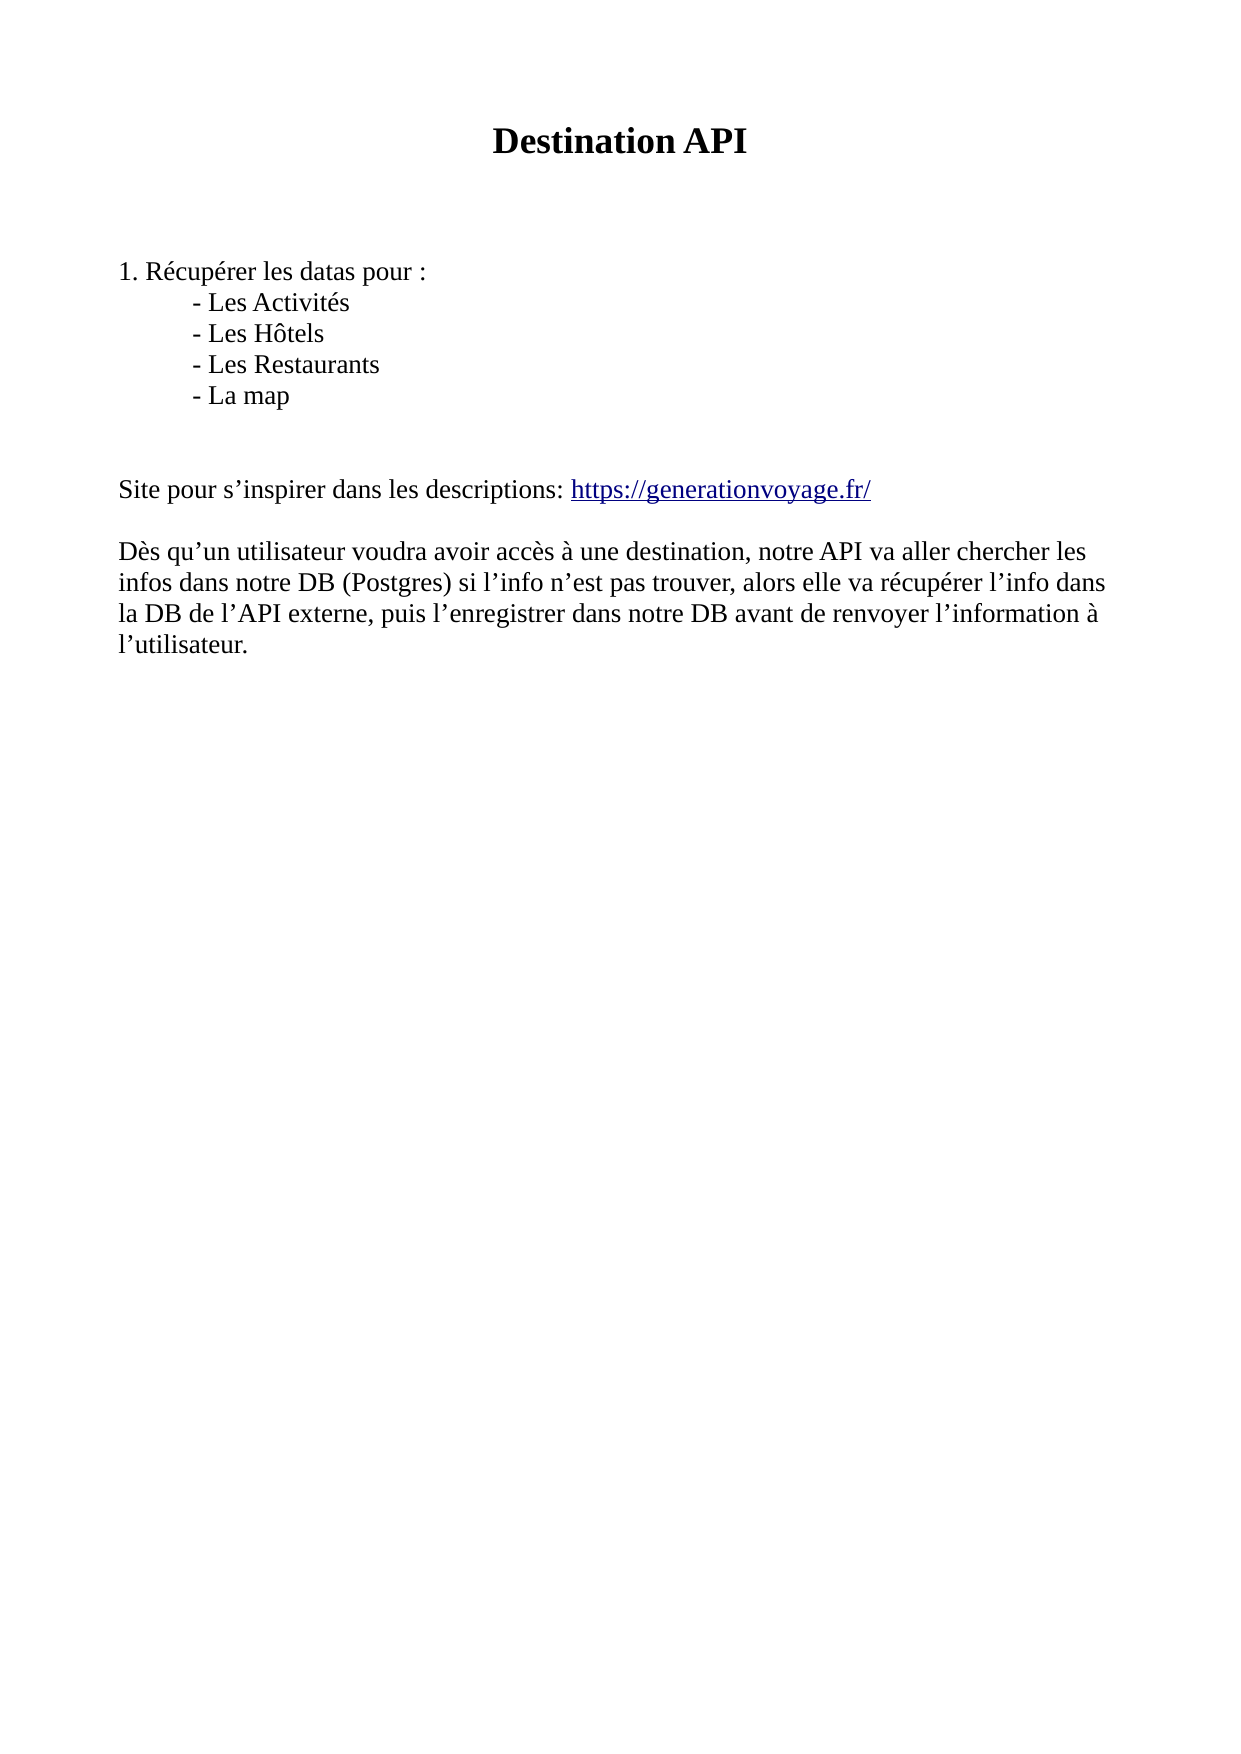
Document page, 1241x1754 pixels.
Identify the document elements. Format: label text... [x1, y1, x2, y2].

text - Les Restaurants [118, 348, 1122, 379]
text Destination API [118, 118, 1122, 161]
text Site pour s’inspirer dans les descriptions: https://generationvoyage.fr/ [118, 473, 1122, 504]
text - Les Hôtels [118, 317, 1122, 348]
text - La map [118, 379, 1122, 410]
text - Les Activités [118, 286, 1122, 317]
text 1. Récupérer les datas pour : [118, 255, 1122, 286]
text Dès qu’un utilisateur voudra avoir accès à une destination, notre API va aller chercher les infos dans notre DB (Postgres) si l’info n’est pas trouver, alors elle va récupérer l’info dans la DB de l’API externe, puis l’enregistrer dans notre DB avant de renvoyer l’information à l’utilisateur. [118, 535, 1122, 659]
